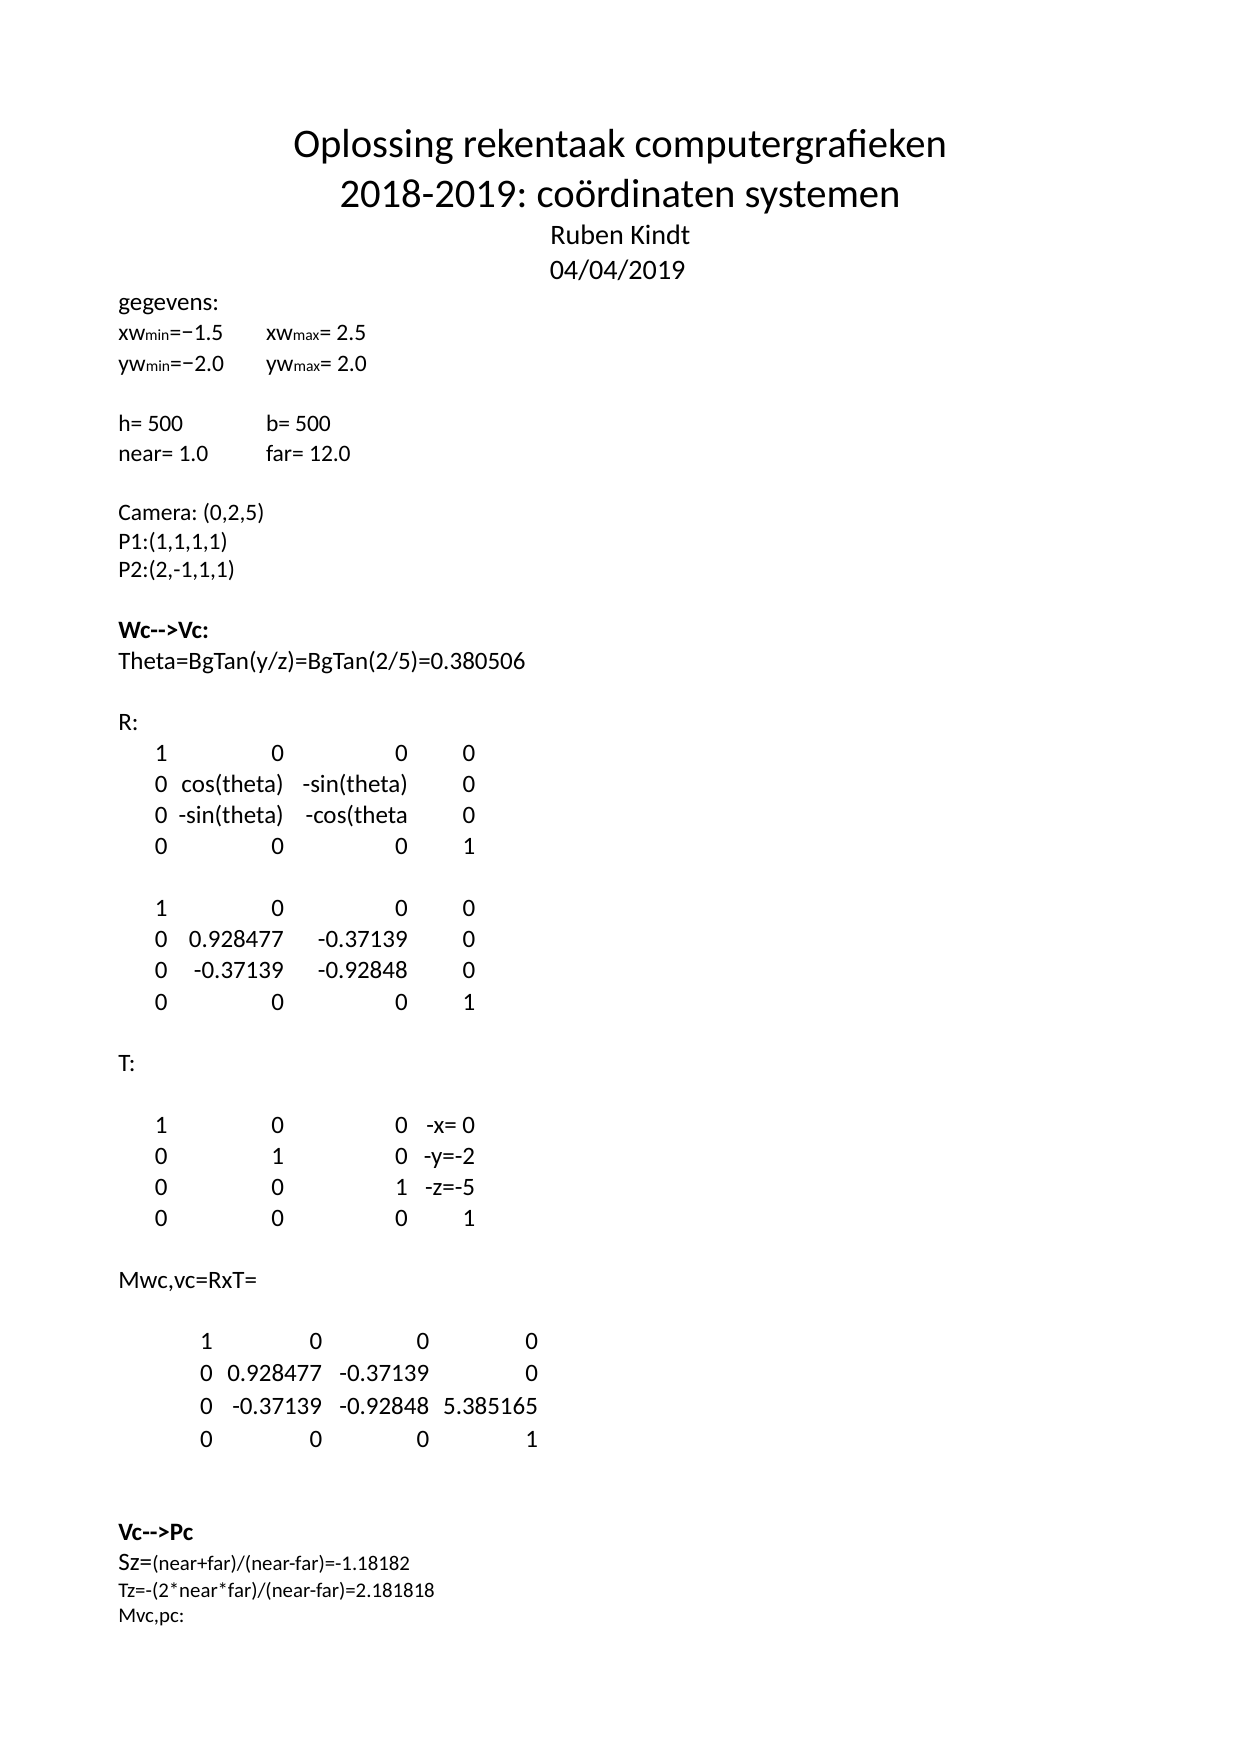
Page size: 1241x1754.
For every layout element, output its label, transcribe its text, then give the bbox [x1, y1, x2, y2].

table_cell 0 [118, 830, 167, 861]
table_cell 0 [167, 830, 283, 861]
text Oplossing rekentaak computergrafieken [118, 118, 1122, 168]
table_cell 1 [408, 986, 475, 1017]
table_cell 1 [284, 1171, 408, 1202]
text R: [118, 706, 1122, 736]
table_header 0 [213, 1325, 322, 1356]
table_cell cos(theta) [167, 768, 283, 799]
text Ruben Kindt [118, 217, 1122, 252]
table_cell -cos(theta [284, 799, 408, 830]
table_cell 0 [118, 1202, 167, 1233]
table_cell 1 [167, 1140, 283, 1171]
table_cell 0 [118, 954, 167, 986]
table_cell -z=-5 [408, 1171, 475, 1202]
table_cell 0 [429, 1356, 538, 1389]
table_cell 0 [118, 768, 167, 799]
table_cell 5.385165 [429, 1389, 538, 1422]
text T: [118, 1047, 1122, 1078]
table_header 0 [408, 892, 475, 923]
table_cell 0 [167, 1171, 283, 1202]
table_cell 0 [284, 1140, 408, 1171]
text Tz=-(2*near*far)/(near-far)=2.181818 [118, 1577, 1122, 1602]
table_cell 0 [408, 923, 475, 954]
text Theta=BgTan(y/z)=BgTan(2/5)=0.380506 [118, 645, 1122, 675]
text Camera: (0,2,5) [118, 498, 1122, 526]
table_cell -0.92848 [284, 954, 408, 986]
table_cell 0.928477 [213, 1356, 322, 1389]
text Mvc,pc: [118, 1602, 1122, 1628]
table_cell 0 [118, 1171, 167, 1202]
table_cell -0.92848 [322, 1389, 429, 1422]
table_cell -sin(theta) [284, 768, 408, 799]
text Wc-->Vc: [118, 614, 1122, 645]
table_cell 0 [408, 799, 475, 830]
table_cell 0 [118, 1356, 212, 1389]
text 2018-2019: coördinaten systemen [118, 168, 1122, 217]
table_header 1 [118, 736, 167, 768]
table_header 0 [167, 892, 283, 923]
table_cell 0 [284, 986, 408, 1017]
table_cell 0 [118, 1422, 212, 1455]
table_cell -0.37139 [167, 954, 283, 986]
table_cell -sin(theta) [167, 799, 283, 830]
table_header 0 [167, 736, 283, 768]
table_cell 0 [322, 1422, 429, 1455]
text Vc-->Pc [118, 1516, 1122, 1546]
table_cell 0 [118, 799, 167, 830]
text Mwc,vc=RxT= [118, 1264, 1122, 1294]
table_cell -0.37139 [322, 1356, 429, 1389]
text h= 500 b= 500 [118, 408, 1122, 437]
table_cell 0 [118, 986, 167, 1017]
text P2:(2,-1,1,1) [118, 555, 1122, 584]
table_cell 1 [429, 1422, 538, 1455]
table_header 0 [284, 892, 408, 923]
table_cell -0.37139 [284, 923, 408, 954]
text gegevens: [118, 286, 1122, 317]
table_cell 1 [408, 830, 475, 861]
table_header -x= 0 [408, 1109, 475, 1140]
table_header 0 [284, 736, 408, 768]
table_header 0 [408, 736, 475, 768]
table_cell 0 [118, 1389, 212, 1422]
table_header 0 [429, 1325, 538, 1356]
text ywmin=−2.0 ywmax= 2.0 [118, 347, 1122, 378]
table_cell 0.928477 [167, 923, 283, 954]
text 04/04/2019 [118, 252, 1122, 286]
table_cell 0 [118, 1140, 167, 1171]
table_header 1 [118, 1325, 212, 1356]
table_cell 0 [118, 923, 167, 954]
text P1:(1,1,1,1) [118, 526, 1122, 555]
table_cell 0 [408, 954, 475, 986]
table_header 0 [322, 1325, 429, 1356]
table_cell 0 [284, 1202, 408, 1233]
table_cell 0 [167, 986, 283, 1017]
table_header 1 [118, 1109, 167, 1140]
table_cell -0.37139 [213, 1389, 322, 1422]
table_header 0 [284, 1109, 408, 1140]
table_cell 0 [284, 830, 408, 861]
table_header 0 [167, 1109, 283, 1140]
table_cell 1 [408, 1202, 475, 1233]
table_cell 0 [167, 1202, 283, 1233]
table_cell -y=-2 [408, 1140, 475, 1171]
text Sz=(near+far)/(near-far)=-1.18182 [118, 1546, 1122, 1577]
table_cell 0 [213, 1422, 322, 1455]
text xwmin=−1.5 xwmax= 2.5 [118, 317, 1122, 347]
text near= 1.0 far= 12.0 [118, 437, 1122, 467]
table_cell 0 [408, 768, 475, 799]
table_header 1 [118, 892, 167, 923]
